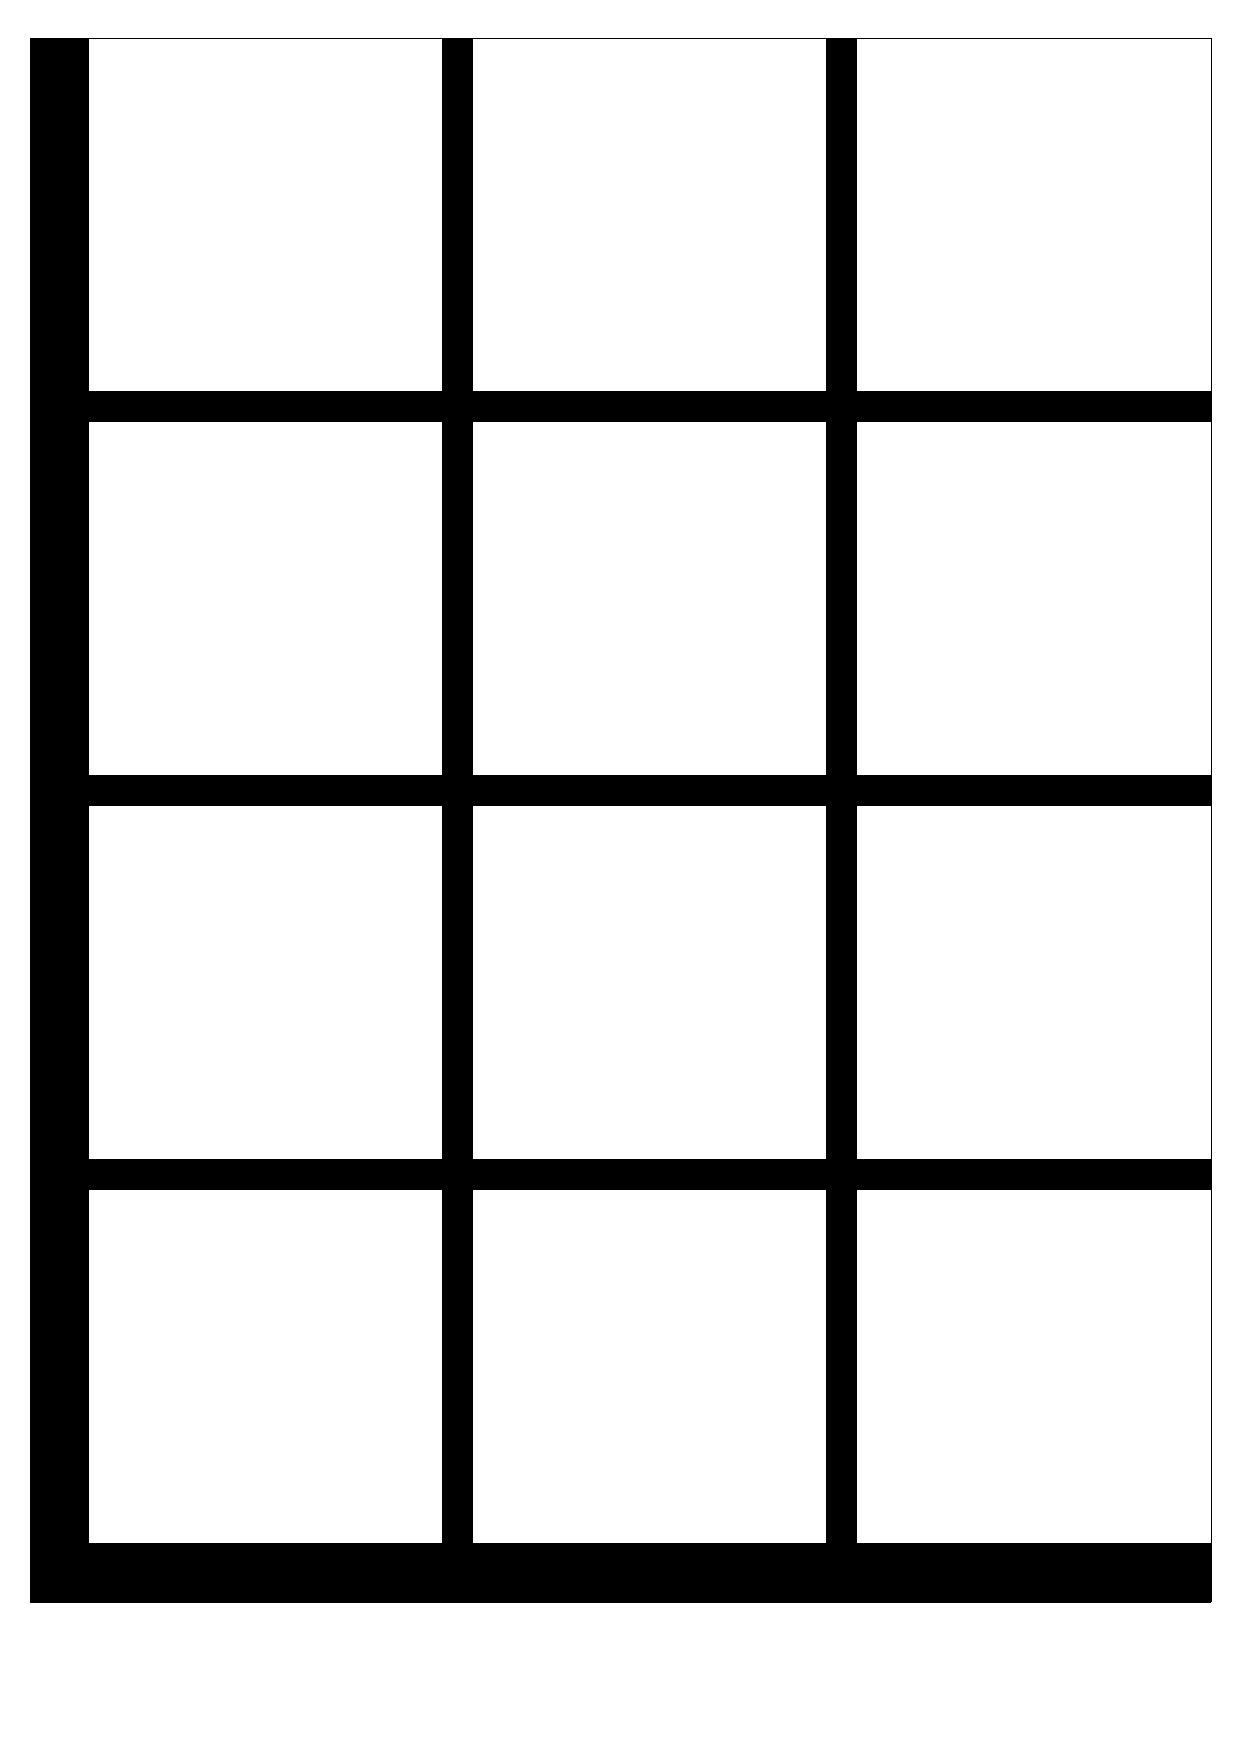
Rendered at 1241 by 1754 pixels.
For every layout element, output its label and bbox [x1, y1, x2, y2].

table_cell [857, 1544, 1211, 1602]
table_header [473, 39, 826, 391]
table_cell [443, 392, 472, 421]
table_cell [31, 422, 88, 775]
table_cell [827, 422, 856, 775]
table_cell [473, 392, 826, 421]
table_cell [857, 1190, 1211, 1543]
table_cell [443, 422, 472, 775]
table_cell [89, 1544, 442, 1602]
table_cell [443, 1160, 472, 1189]
table_header [857, 39, 1211, 391]
table_cell [827, 1544, 856, 1602]
table_cell [827, 776, 856, 805]
table_cell [443, 1544, 472, 1602]
table_cell [443, 1190, 472, 1543]
table_cell [443, 806, 472, 1159]
table_cell [473, 1190, 826, 1543]
table_cell [857, 1160, 1211, 1189]
table_cell [473, 1160, 826, 1189]
table_cell [857, 392, 1211, 421]
table_cell [31, 1190, 88, 1543]
table_cell [827, 1190, 856, 1543]
table_cell [89, 806, 442, 1159]
table_cell [89, 422, 442, 775]
table_cell [827, 806, 856, 1159]
table_cell [857, 422, 1211, 775]
table_cell [31, 1160, 88, 1189]
table_header [443, 39, 472, 391]
table_cell [443, 776, 472, 805]
table_header [827, 39, 856, 391]
table_cell [89, 392, 442, 421]
table_cell [857, 776, 1211, 805]
table_cell [31, 776, 88, 805]
table_cell [31, 1544, 88, 1602]
table_cell [89, 1160, 442, 1189]
table_cell [473, 806, 826, 1159]
table_cell [89, 776, 442, 805]
table_cell [473, 776, 826, 805]
table_cell [31, 806, 88, 1159]
table_cell [473, 422, 826, 775]
table_cell [827, 1160, 856, 1189]
table_cell [31, 392, 88, 421]
table_cell [473, 1544, 826, 1602]
table_cell [827, 392, 856, 421]
table_header [31, 39, 88, 391]
table_header [89, 39, 442, 391]
table_cell [89, 1190, 442, 1543]
table_cell [857, 806, 1211, 1159]
